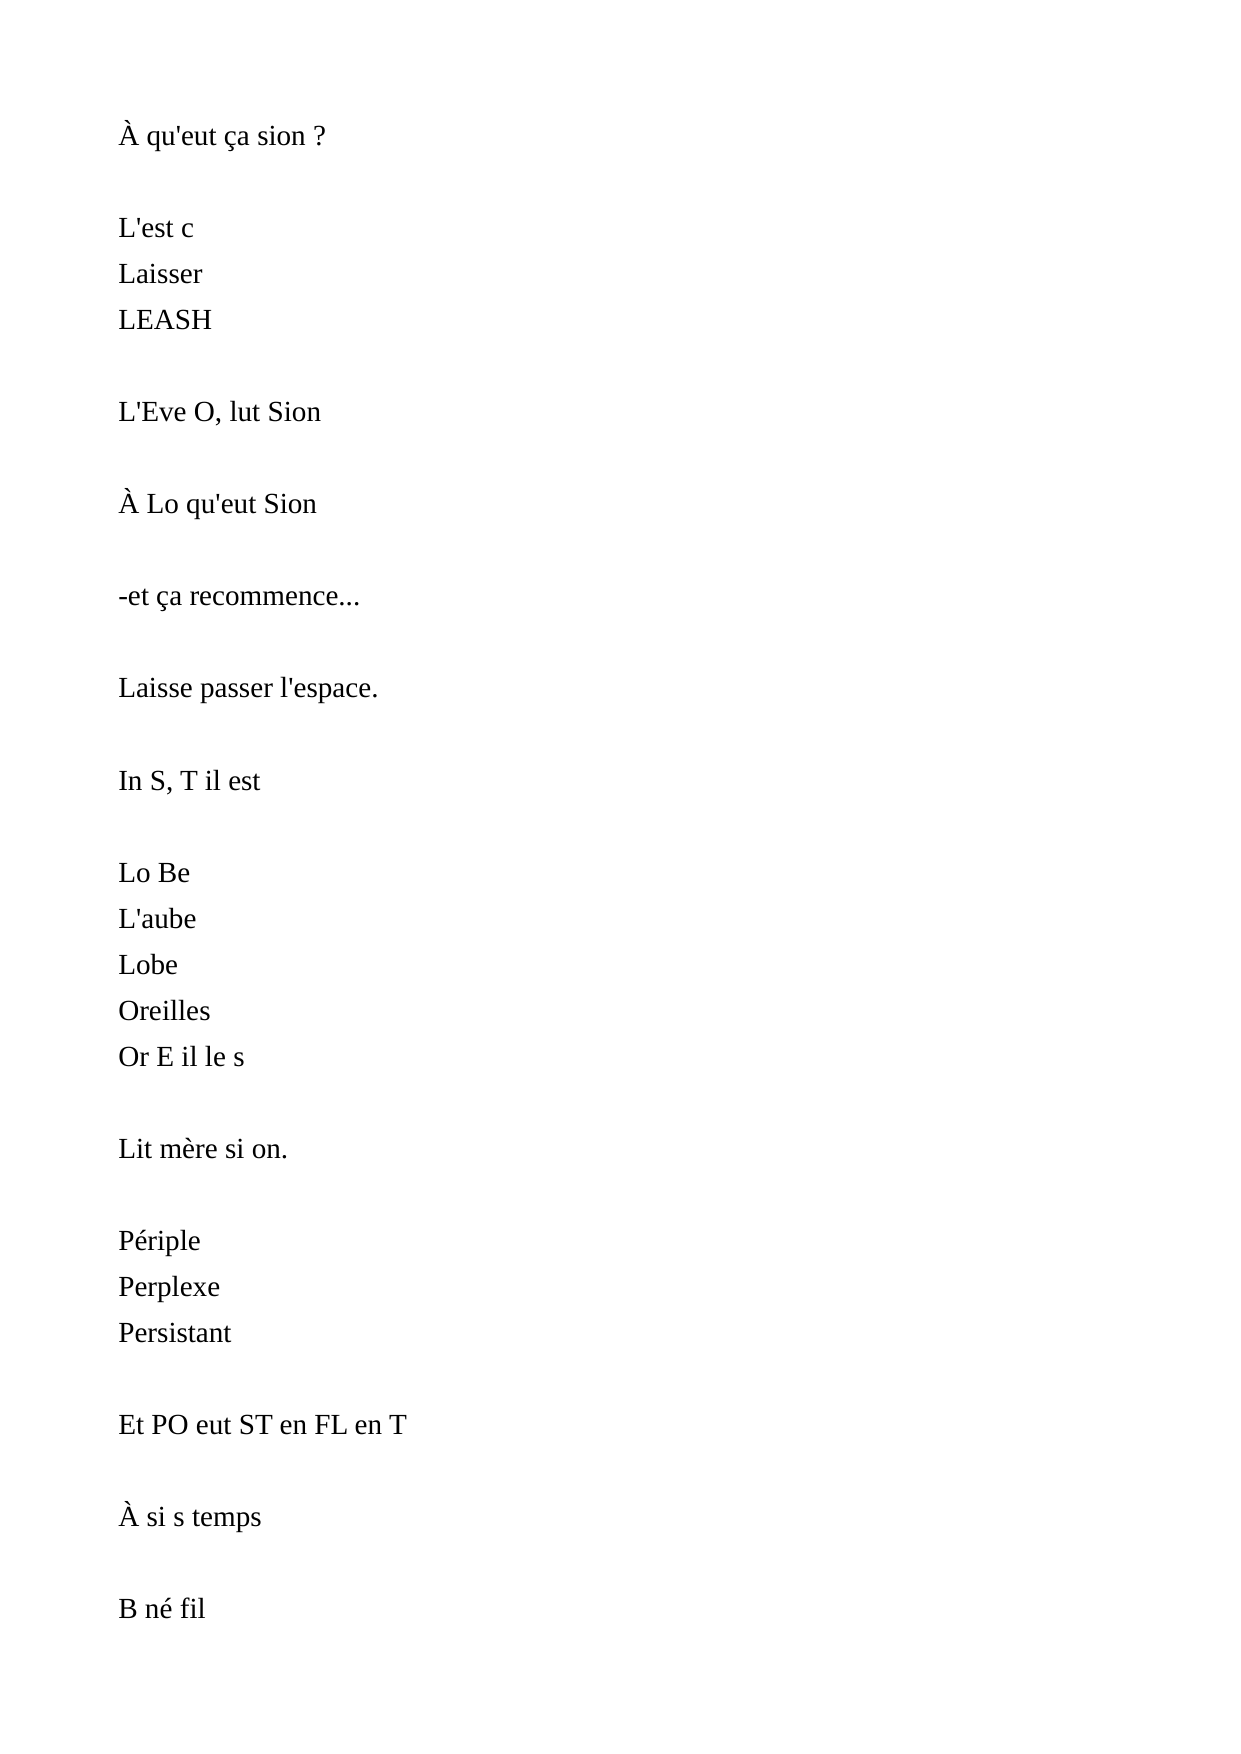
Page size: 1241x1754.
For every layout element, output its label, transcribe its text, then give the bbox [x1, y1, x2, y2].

text L'est c [118, 210, 1122, 244]
text -et ça recommence... [118, 578, 1122, 612]
text Perplexe [118, 1269, 1122, 1303]
text Laisser [118, 256, 1122, 290]
text À qu'eut ça sion ? [118, 118, 1122, 152]
text Et PO eut ST en FL en T [118, 1407, 1122, 1441]
text Lobe [118, 947, 1122, 980]
text Or E il le s [118, 1039, 1122, 1072]
text Laisse passer l'espace. [118, 671, 1122, 704]
text In S, T il est [118, 763, 1122, 796]
text À si s temps [118, 1499, 1122, 1533]
text L'aube [118, 901, 1122, 934]
text Périple [118, 1223, 1122, 1257]
text Persistant [118, 1315, 1122, 1349]
text L'Eve O, lut Sion [118, 394, 1122, 428]
text Oreilles [118, 993, 1122, 1026]
text LEASH [118, 302, 1122, 336]
text Lo Be [118, 855, 1122, 888]
text B né fil [118, 1591, 1122, 1625]
text Lit mère si on. [118, 1131, 1122, 1164]
text À Lo qu'eut Sion [118, 486, 1122, 520]
